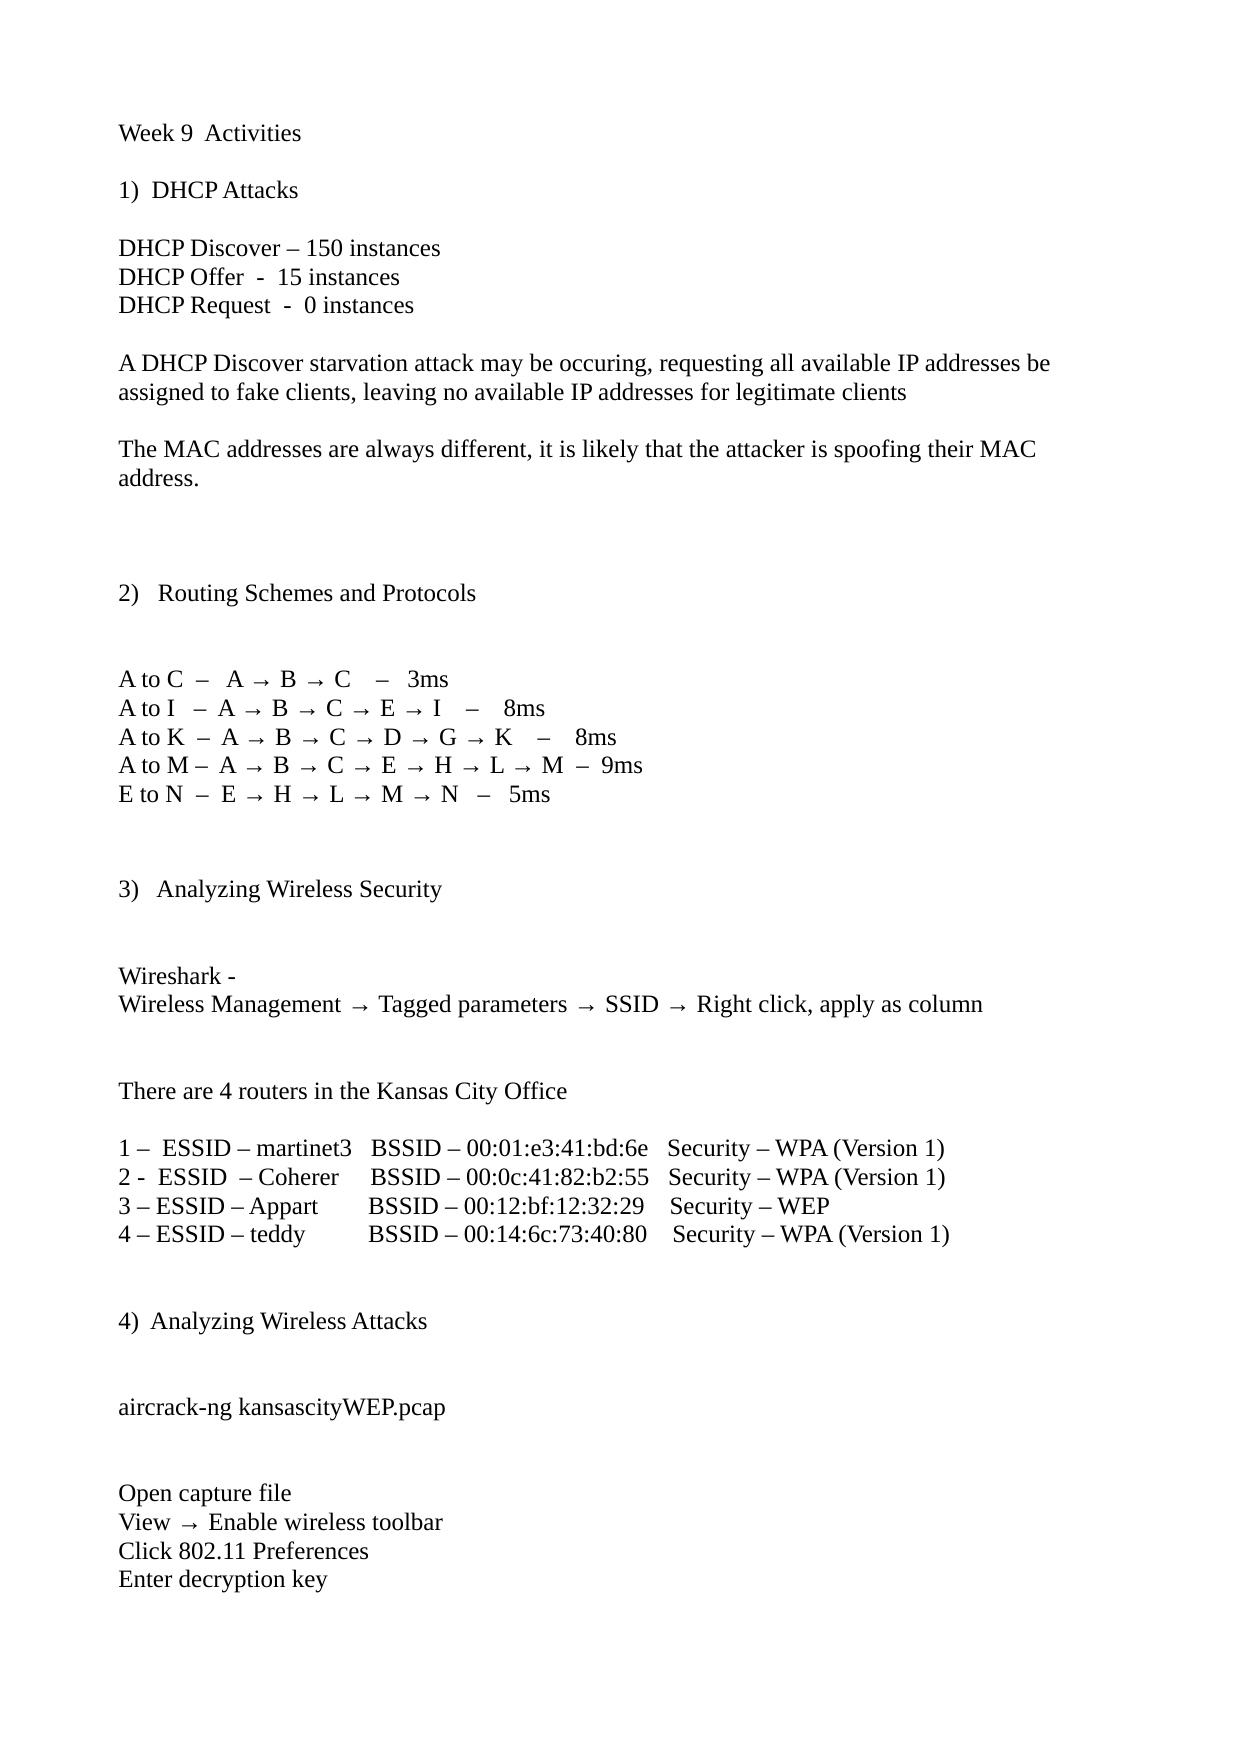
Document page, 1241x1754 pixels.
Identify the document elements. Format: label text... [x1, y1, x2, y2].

text 1 – ESSID – martinet3 BSSID – 00:01:e3:41:bd:6e Security – WPA (Version 1) [118, 1133, 1122, 1162]
text 1) DHCP Attacks [118, 176, 1122, 204]
text DHCP Request - 0 instances [118, 291, 1122, 319]
text The MAC addresses are always different, it is likely that the attacker is spoofing their MAC address. [118, 434, 1122, 492]
text DHCP Discover – 150 instances [118, 233, 1122, 262]
text Wireshark - [118, 961, 1122, 989]
text 2) Routing Schemes and Protocols [118, 578, 1122, 607]
text A to M – A → B → C → E → H → L → M – 9ms [118, 751, 1122, 779]
text DHCP Offer - 15 instances [118, 262, 1122, 291]
text aircrack-ng kansascityWEP.pcap [118, 1392, 1122, 1421]
text 3) Analyzing Wireless Security [118, 874, 1122, 903]
text A to I – A → B → C → E → I – 8ms [118, 693, 1122, 722]
text 4) Analyzing Wireless Attacks [118, 1306, 1122, 1334]
text 3 – ESSID – Appart BSSID – 00:12:bf:12:32:29 Security – WEP [118, 1191, 1122, 1219]
text A to C – A → B → C – 3ms [118, 664, 1122, 693]
text E to N – E → H → L → M → N – 5ms [118, 779, 1122, 808]
text Wireless Management → Tagged parameters → SSID → Right click, apply as column [118, 989, 1122, 1018]
text Click 802.11 Preferences [118, 1536, 1122, 1564]
text A DHCP Discover starvation attack may be occuring, requesting all available IP addresses be assigned to fake clients, leaving no available IP addresses for legitimate clients [118, 348, 1122, 406]
text Open capture file [118, 1478, 1122, 1507]
text Enter decryption key [118, 1564, 1122, 1593]
text 2 - ESSID – Coherer BSSID – 00:0c:41:82:b2:55 Security – WPA (Version 1) [118, 1162, 1122, 1191]
text 4 – ESSID – teddy BSSID – 00:14:6c:73:40:80 Security – WPA (Version 1) [118, 1219, 1122, 1248]
text Week 9 Activities [118, 118, 1122, 147]
text View → Enable wireless toolbar [118, 1507, 1122, 1536]
text There are 4 routers in the Kansas City Office [118, 1076, 1122, 1104]
text A to K – A → B → C → D → G → K – 8ms [118, 722, 1122, 751]
